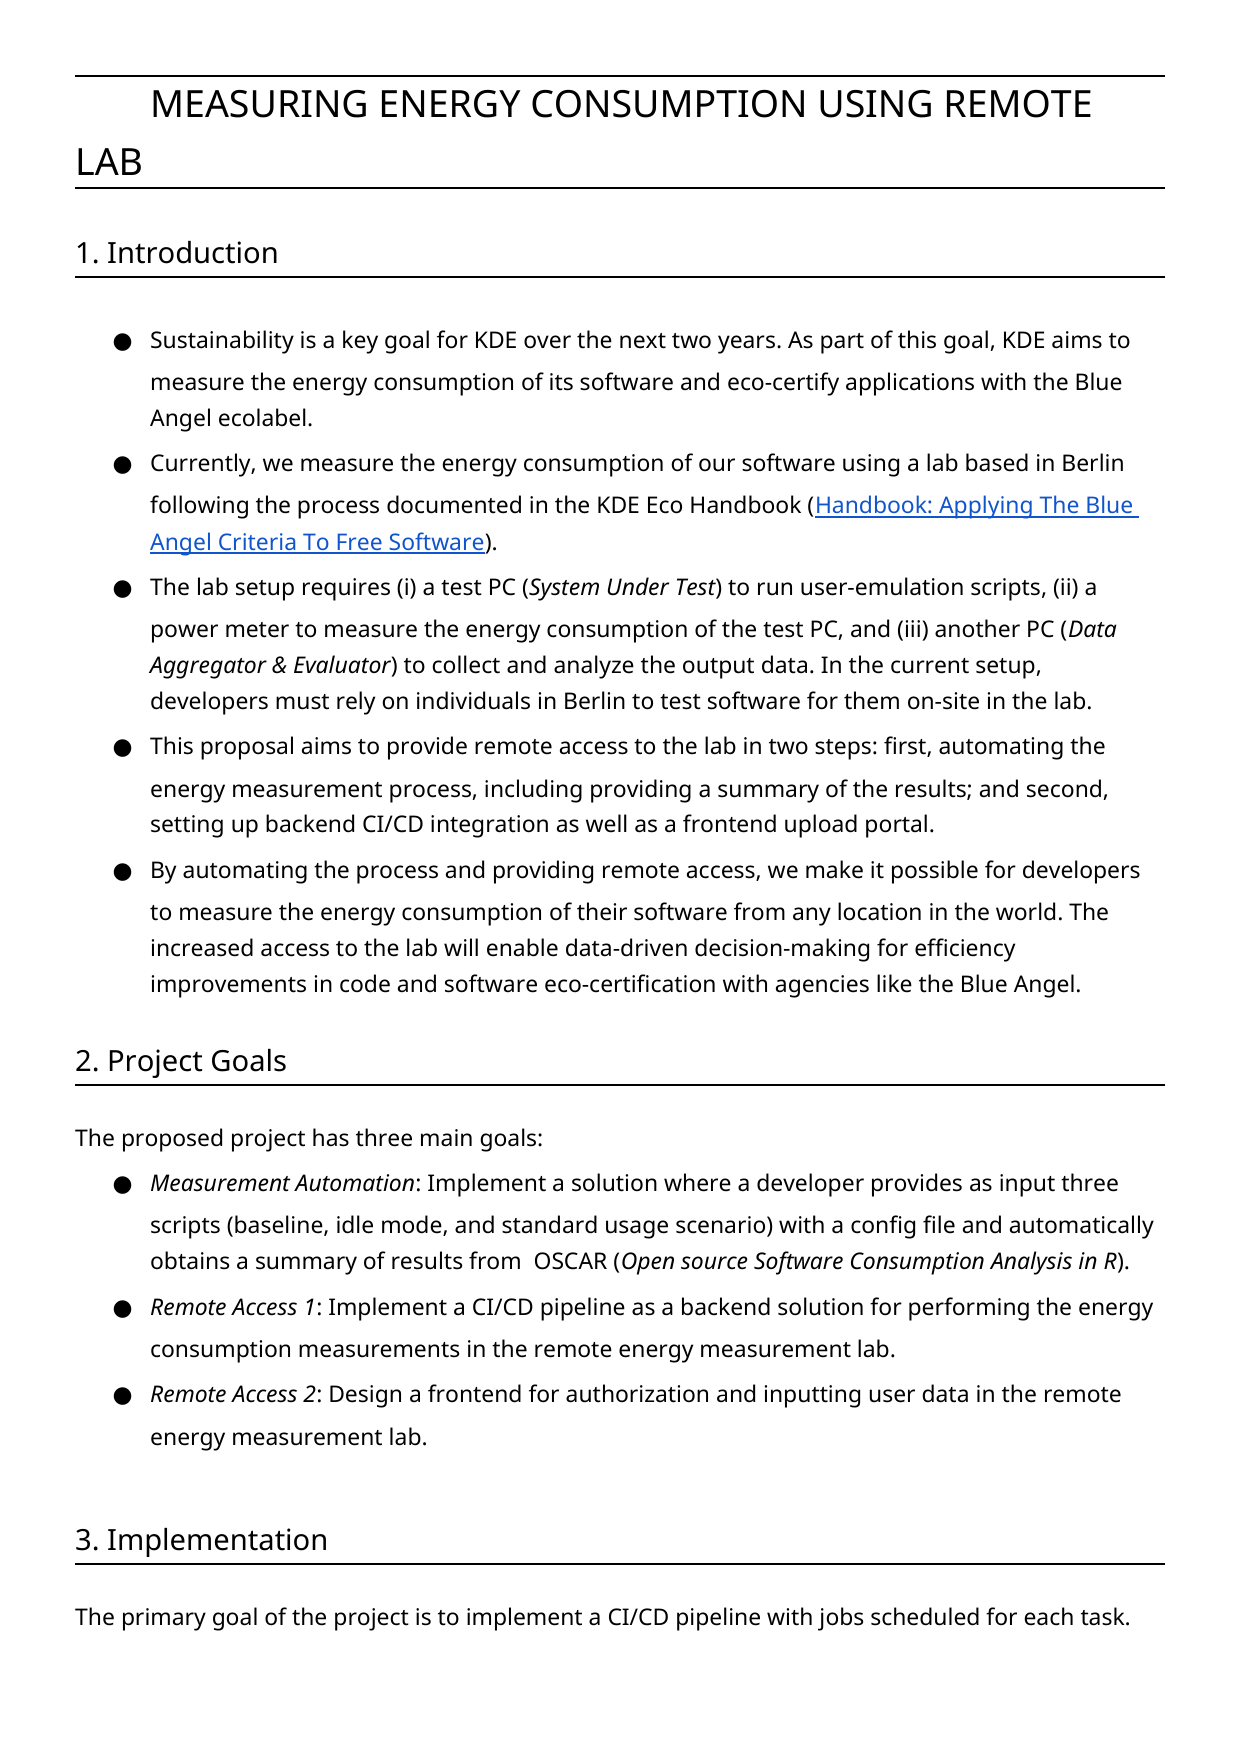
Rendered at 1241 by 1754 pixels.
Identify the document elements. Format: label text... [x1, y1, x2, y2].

text The primary goal of the project is to implement a CI/CD pipeline with jobs scheduled for each task. [75, 1601, 1165, 1632]
list This proposal aims to provide remote access to the lab in two steps: first, automating the energy measurement process, including providing a summary of the results; and second, setting up backend CI/CD integration as well as a frontend upload portal. [112, 721, 1165, 840]
list By automating the process and providing remote access, we make it possible for developers to measure the energy consumption of their software from any location in the world. The increased access to the lab will enable data-driven decision-making for efficiency improvements in code and software eco-certification with agencies like the Blue Angel. [112, 844, 1165, 999]
list The lab setup requires (i) a test PC (System Under Test) to run user-emulation scripts, (ii) a power meter to measure the energy consumption of the test PC, and (iii) another PC (Data Aggregator & Evaluator) to collect and analyze the output data. In the current setup, developers must rely on individuals in Berlin to test software for them on-site in the lab. [112, 561, 1165, 716]
list Sustainability is a key goal for KDE over the next two years. As part of this goal, KDE aims to measure the energy consumption of its software and eco-certify applications with the Blue Angel ecolabel. [112, 314, 1165, 433]
list Measurement Automation: Implement a solution where a developer provides as input three scripts (baseline, idle mode, and standard usage scenario) with a config file and automatically obtains a summary of results from OSCAR (Open source Software Consumption Analysis in R). [112, 1158, 1165, 1276]
list Remote Access 2: Design a frontend for authorization and inputting user data in the remote energy measurement lab. [112, 1369, 1165, 1452]
text The proposed project has three main goals: [75, 1122, 1165, 1153]
text 3. Implementation [75, 1519, 1165, 1563]
list Remote Access 1: Implement a CI/CD pipeline as a backend solution for performing the energy consumption measurements in the remote energy measurement lab. [112, 1281, 1165, 1364]
text MEASURING ENERGY CONSUMPTION USING REMOTE LAB [75, 77, 1165, 187]
text 2. Project Goals [75, 1040, 1165, 1084]
text 1. Introduction [75, 232, 1165, 276]
list Currently, we measure the energy consumption of our software using a lab based in Berlin following the process documented in the KDE Eco Handbook (Handbook: Applying The Blue Angel Criteria To Free Software). [112, 438, 1165, 557]
